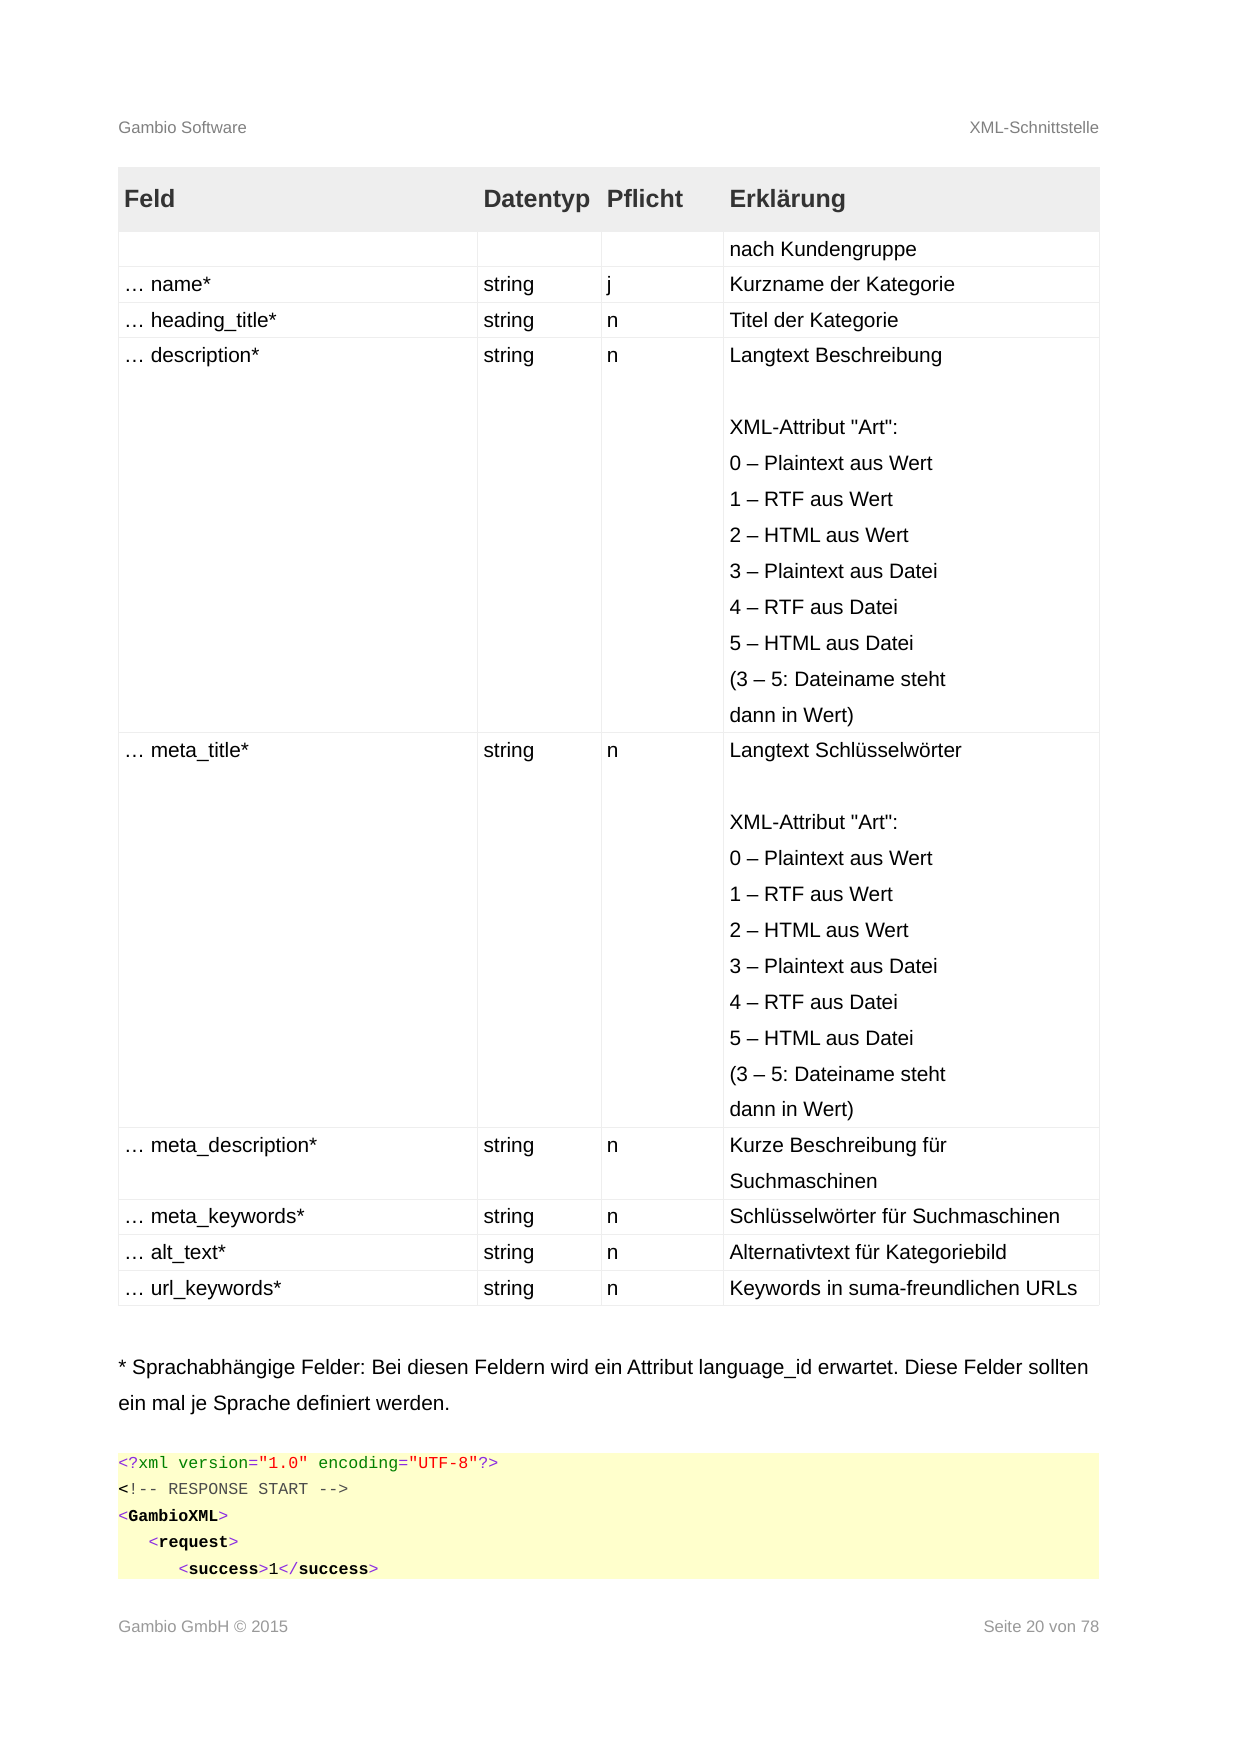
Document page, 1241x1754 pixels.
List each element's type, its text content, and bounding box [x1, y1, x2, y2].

table_cell Kurzname der Kategorie [724, 267, 1099, 302]
table_cell … url_keywords* [119, 1271, 477, 1305]
text <success>1</success> [118, 1558, 1099, 1579]
table_cell Langtext Schlüsselwörter XML-Attribut "Art": 0 – Plaintext aus Wert 1 – RTF aus Wert 2 – HTML aus Wert 3 – Plaintext aus Datei 4 – RTF aus Datei 5 – HTML aus Datei (3 – 5: Dateiname steht dann in Wert) [724, 733, 1099, 1127]
table_cell … alt_text* [119, 1235, 477, 1269]
table_cell j [602, 267, 723, 302]
table_cell … heading_title* [119, 303, 477, 337]
table_cell Kurze Beschreibung für Suchmaschinen [724, 1128, 1099, 1198]
table_header Datentyp [478, 168, 601, 231]
table_cell … meta_title* [119, 733, 477, 1127]
table_cell n [602, 1271, 723, 1305]
table_cell nach Kundengruppe [724, 232, 1099, 266]
table_cell … meta_keywords* [119, 1200, 477, 1234]
table_cell n [602, 338, 723, 732]
table_cell string [478, 1128, 601, 1198]
table_cell … name* [119, 267, 477, 302]
table_cell … meta_description* [119, 1128, 477, 1198]
table_cell n [602, 733, 723, 1127]
text <GambioXML> [118, 1506, 1099, 1526]
table_cell string [478, 733, 601, 1127]
text <?xml version="1.0" encoding="UTF-8"?> [118, 1453, 1099, 1473]
text <!-- RESPONSE START --> [118, 1479, 1099, 1500]
text <request> [118, 1532, 1099, 1553]
table_cell Langtext Beschreibung XML-Attribut "Art": 0 – Plaintext aus Wert 1 – RTF aus Wert 2 – HTML aus Wert 3 – Plaintext aus Datei 4 – RTF aus Datei 5 – HTML aus Datei (3 – 5: Dateiname steht dann in Wert) [724, 338, 1099, 732]
table_header Erklärung [724, 168, 1099, 231]
table_cell Schlüsselwörter für Suchmaschinen [724, 1200, 1099, 1234]
table_cell string [478, 1200, 601, 1234]
table_cell string [478, 267, 601, 302]
table_cell n [602, 1128, 723, 1198]
table_cell Keywords in suma-freundlichen URLs [724, 1271, 1099, 1305]
table_cell n [602, 1235, 723, 1269]
table_cell string [478, 303, 601, 337]
table_cell n [602, 303, 723, 337]
table_cell string [478, 1235, 601, 1269]
table_header Feld [119, 168, 477, 231]
table_cell … description* [119, 338, 477, 732]
table_cell string [478, 1271, 601, 1305]
table_cell [602, 232, 723, 266]
table_cell Titel der Kategorie [724, 303, 1099, 337]
table_cell string [478, 338, 601, 732]
table_cell Alternativtext für Kategoriebild [724, 1235, 1099, 1269]
table_cell n [602, 1200, 723, 1234]
table_header Pflicht [602, 168, 723, 231]
table_cell [119, 232, 477, 266]
text * Sprachabhängige Felder: Bei diesen Feldern wird ein Attribut language_id erwartet. Diese Felder sollten ein mal je Sprache definiert werden. [118, 1346, 1099, 1417]
table_cell [478, 232, 601, 266]
